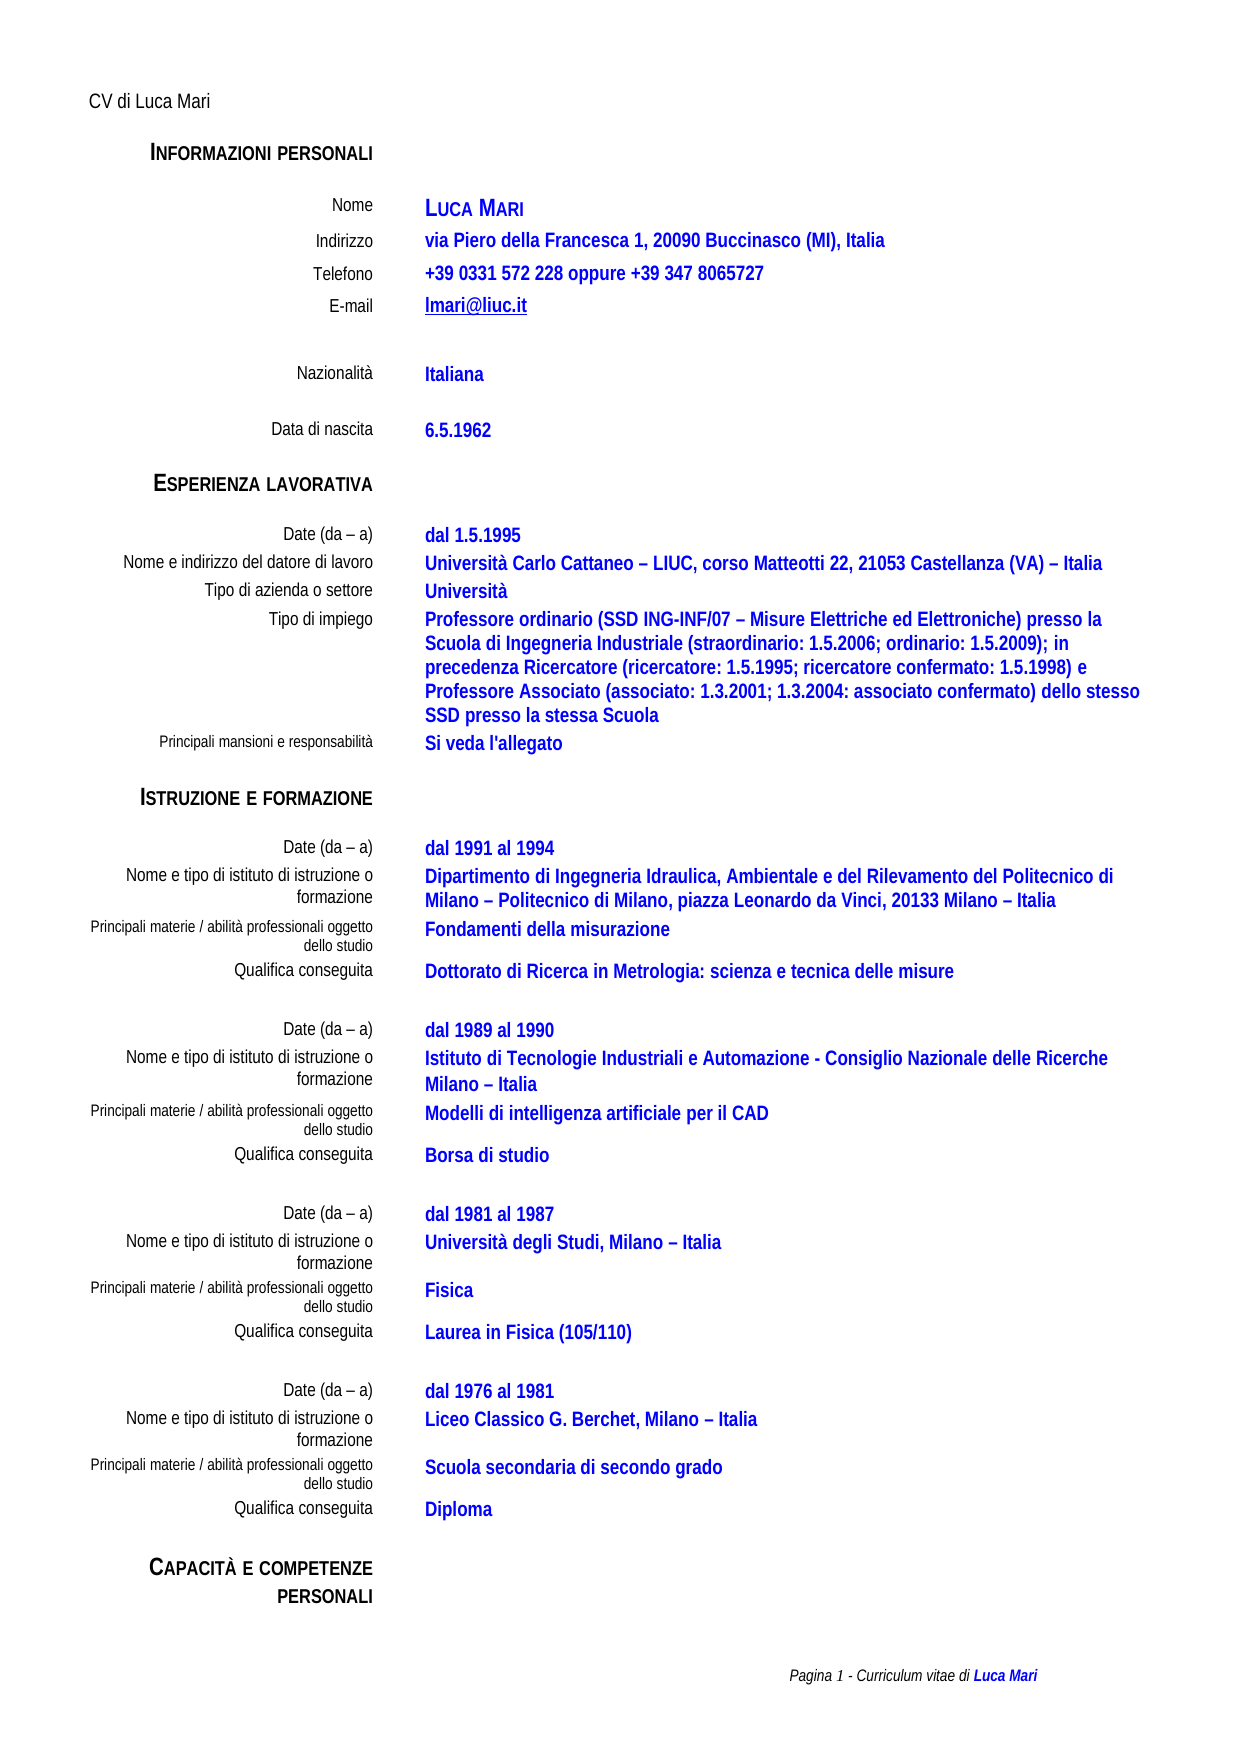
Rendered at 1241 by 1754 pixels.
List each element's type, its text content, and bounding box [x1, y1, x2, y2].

table_cell Scuola secondaria di secondo grado [414, 1453, 1167, 1495]
table_header Nome [78, 189, 384, 226]
table_cell lmari@liuc.it [414, 291, 1167, 323]
table_header Date (da – a) [78, 1016, 384, 1044]
table_cell Nome e tipo di istituto di istruzione o formazione [78, 1228, 384, 1275]
table_cell [384, 577, 413, 605]
table_header Date (da – a) [78, 1200, 384, 1228]
table_cell Istituto di Tecnologie Industriali e Automazione - Consiglio Nazionale delle Ricerche Milano – Italia [414, 1044, 1167, 1098]
table_header dal 1991 al 1994 [414, 834, 1167, 862]
table_cell [384, 1044, 413, 1098]
table_cell [384, 1098, 413, 1141]
table_header Italiana [414, 360, 1167, 388]
table_cell Tipo di azienda o settore [78, 577, 384, 605]
table_cell [384, 549, 413, 577]
table_cell Laurea in Fisica (105/110) [414, 1318, 1167, 1346]
table_cell [384, 1141, 413, 1169]
table_header 6.5.1962 [414, 416, 1167, 444]
table_cell [384, 729, 413, 757]
text CV di Luca Mari [89, 89, 1053, 113]
table_cell [384, 1228, 413, 1275]
table_cell [384, 291, 413, 323]
table_cell Università Carlo Cattaneo – LIUC, corso Matteotti 22, 21053 Castellanza (VA) – Italia [414, 549, 1167, 577]
table_cell Professore ordinario (SSD ING-INF/07 – Misure Elettriche ed Elettroniche) presso la Scuola di Ingegneria Industriale (straordinario: 1.5.2006; ordinario: 1.5.2009); in precedenza Ricercatore (ricercatore: 1.5.1995; ricercatore confermato: 1.5.1998) e Professore Associato (associato: 1.3.2001; 1.3.2004: associato confermato) dello stesso SSD presso la stessa Scuola [414, 605, 1167, 729]
table_cell Tipo di impiego [78, 605, 384, 729]
table_cell Principali materie / abilità professionali oggetto dello studio [78, 1275, 384, 1318]
table_cell Diploma [414, 1495, 1167, 1523]
table_cell Nome e tipo di istituto di istruzione o formazione [78, 1044, 384, 1098]
table_cell Principali materie / abilità professionali oggetto dello studio [78, 914, 384, 957]
table_cell Qualifica conseguita [78, 957, 384, 985]
table_cell Nome e indirizzo del datore di lavoro [78, 549, 384, 577]
table_header [384, 521, 413, 549]
table_cell Borsa di studio [414, 1141, 1167, 1169]
table_header Nazionalità [78, 360, 384, 388]
table_cell Università [414, 577, 1167, 605]
table_header [384, 1377, 413, 1405]
table_header dal 1989 al 1990 [414, 1016, 1167, 1044]
table_cell [384, 1318, 413, 1346]
table_header Istruzione e formazione [78, 781, 384, 810]
table_cell Liceo Classico G. Berchet, Milano – Italia [414, 1405, 1167, 1452]
table_cell Indirizzo [78, 226, 384, 258]
table_header [384, 834, 413, 862]
table_cell [384, 1275, 413, 1318]
table_cell [384, 862, 413, 914]
table_header dal 1.5.1995 [414, 521, 1167, 549]
table_cell Principali mansioni e responsabilità [78, 729, 384, 757]
table_header [384, 1200, 413, 1228]
table_header [384, 360, 413, 388]
table_cell Nome e tipo di istituto di istruzione o formazione [78, 862, 384, 914]
table_cell Qualifica conseguita [78, 1141, 384, 1169]
table_cell [384, 259, 413, 291]
table_cell E-mail [78, 291, 384, 323]
table_header Data di nascita [78, 416, 384, 444]
table_cell Dipartimento di Ingegneria Idraulica, Ambientale e del Rilevamento del Politecnico di Milano – Politecnico di Milano, piazza Leonardo da Vinci, 20133 Milano – Italia [414, 862, 1167, 914]
table_header [384, 416, 413, 444]
table_cell [384, 914, 413, 957]
table_header Luca Mari [414, 189, 1167, 226]
table_cell [384, 605, 413, 729]
table_cell Si veda l'allegato [414, 729, 1167, 757]
table_cell Modelli di intelligenza artificiale per il CAD [414, 1098, 1167, 1141]
table_header dal 1981 al 1987 [414, 1200, 1167, 1228]
table_header [384, 1016, 413, 1044]
table_cell [384, 226, 413, 258]
table_cell [384, 1453, 413, 1495]
table_cell Università degli Studi, Milano – Italia [414, 1228, 1167, 1275]
table_cell Principali materie / abilità professionali oggetto dello studio [78, 1453, 384, 1495]
table_cell Fondamenti della misurazione [414, 914, 1167, 957]
table_cell Telefono [78, 259, 384, 291]
table_cell via Piero della Francesca 1, 20090 Buccinasco (MI), Italia [414, 226, 1167, 258]
table_cell [384, 957, 413, 985]
table_cell [384, 1495, 413, 1523]
table_header Date (da – a) [78, 834, 384, 862]
table_cell Principali materie / abilità professionali oggetto dello studio [78, 1098, 384, 1141]
table_header dal 1976 al 1981 [414, 1377, 1167, 1405]
table_header Informazioni personali [78, 137, 384, 165]
table_cell Nome e tipo di istituto di istruzione o formazione [78, 1405, 384, 1452]
table_cell Qualifica conseguita [78, 1318, 384, 1346]
table_header [384, 189, 413, 226]
table_cell Qualifica conseguita [78, 1495, 384, 1523]
table_cell [384, 1405, 413, 1452]
table_cell Fisica [414, 1275, 1167, 1318]
table_header Esperienza lavorativa [78, 468, 384, 497]
table_cell Dottorato di Ricerca in Metrologia: scienza e tecnica delle misure [414, 957, 1167, 985]
table_cell +39 0331 572 228 oppure +39 347 8065727 [414, 259, 1167, 291]
table_header Date (da – a) [78, 521, 384, 549]
table_header Date (da – a) [78, 1377, 384, 1405]
table_header Capacità e competenze personali [78, 1552, 384, 1609]
